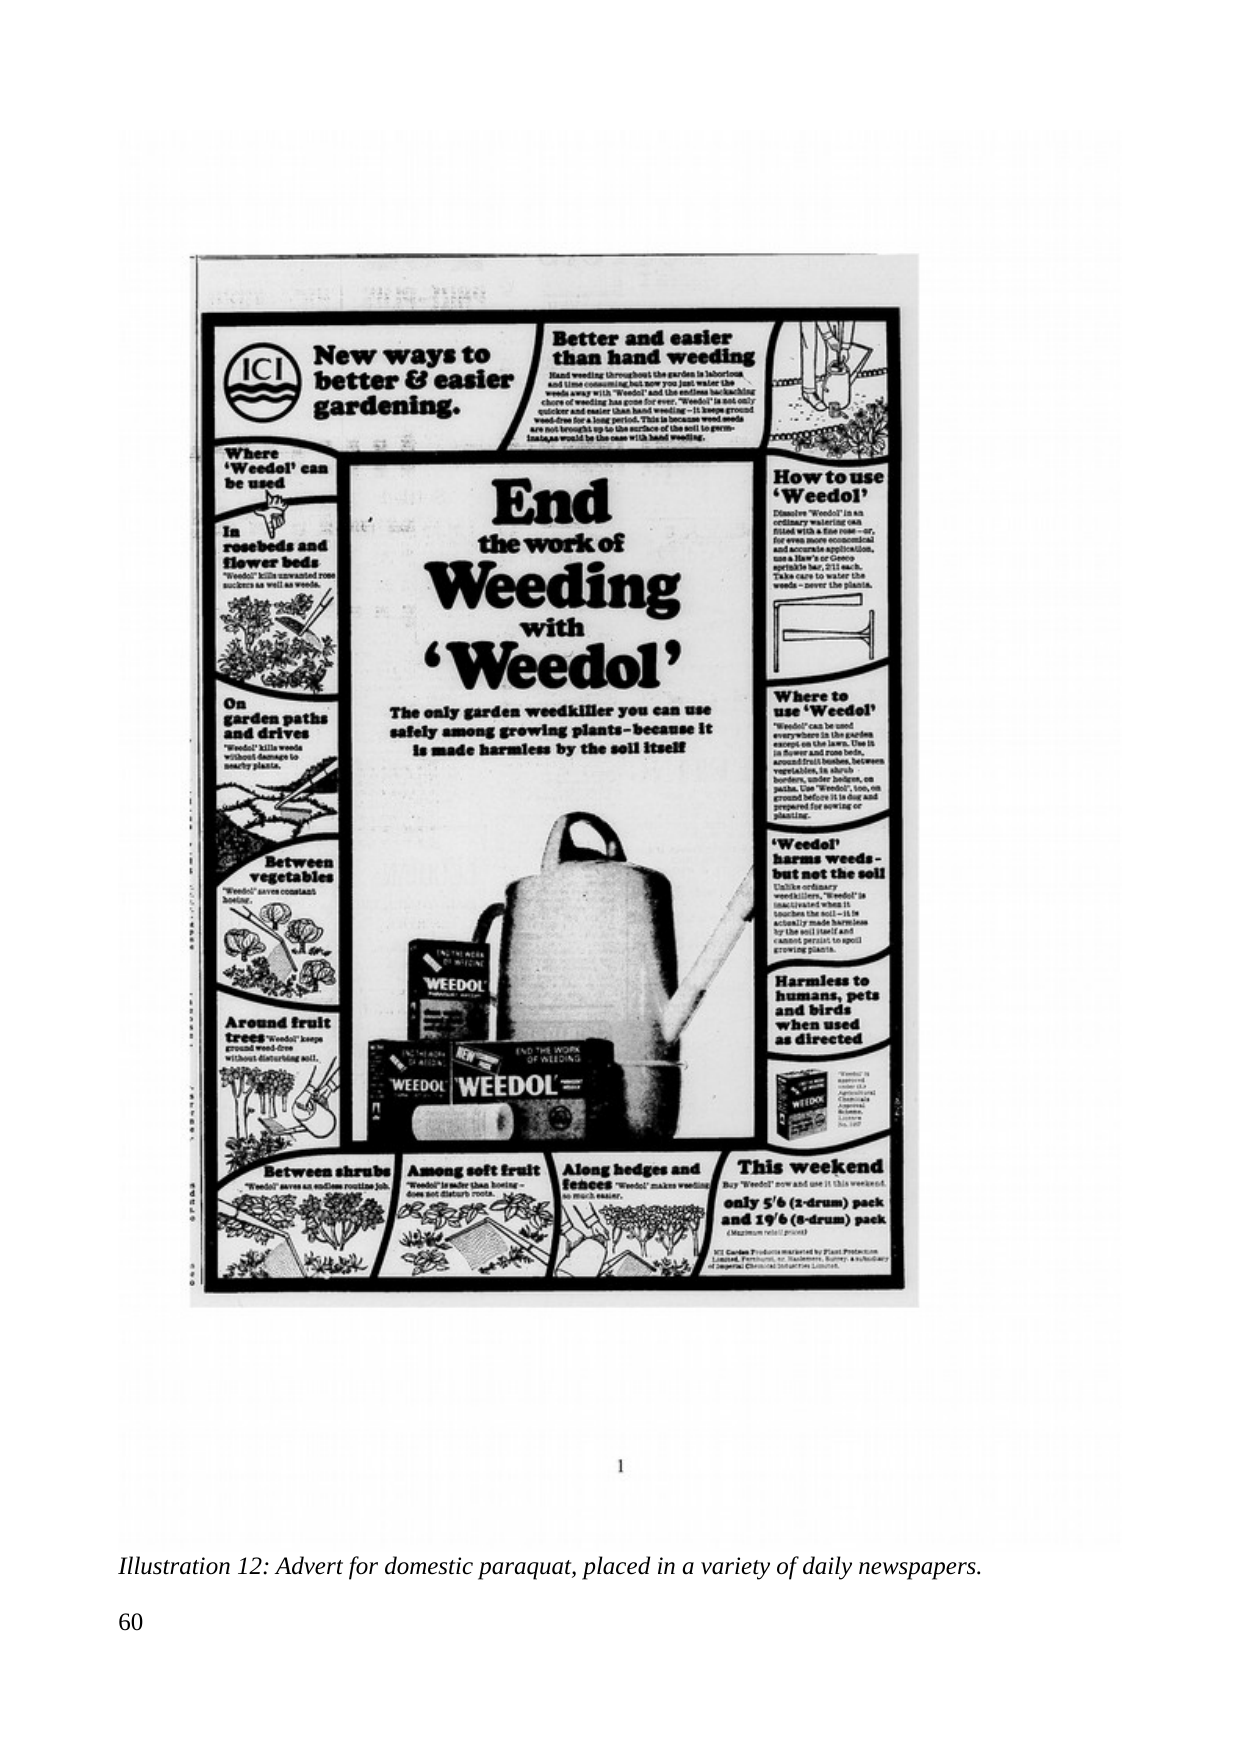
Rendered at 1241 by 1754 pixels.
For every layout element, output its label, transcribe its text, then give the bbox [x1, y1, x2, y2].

picture [118, 130, 1123, 1552]
text Illustration 12: Advert for domestic paraquat, placed in a variety of daily newspapers. [118, 1552, 1122, 1580]
